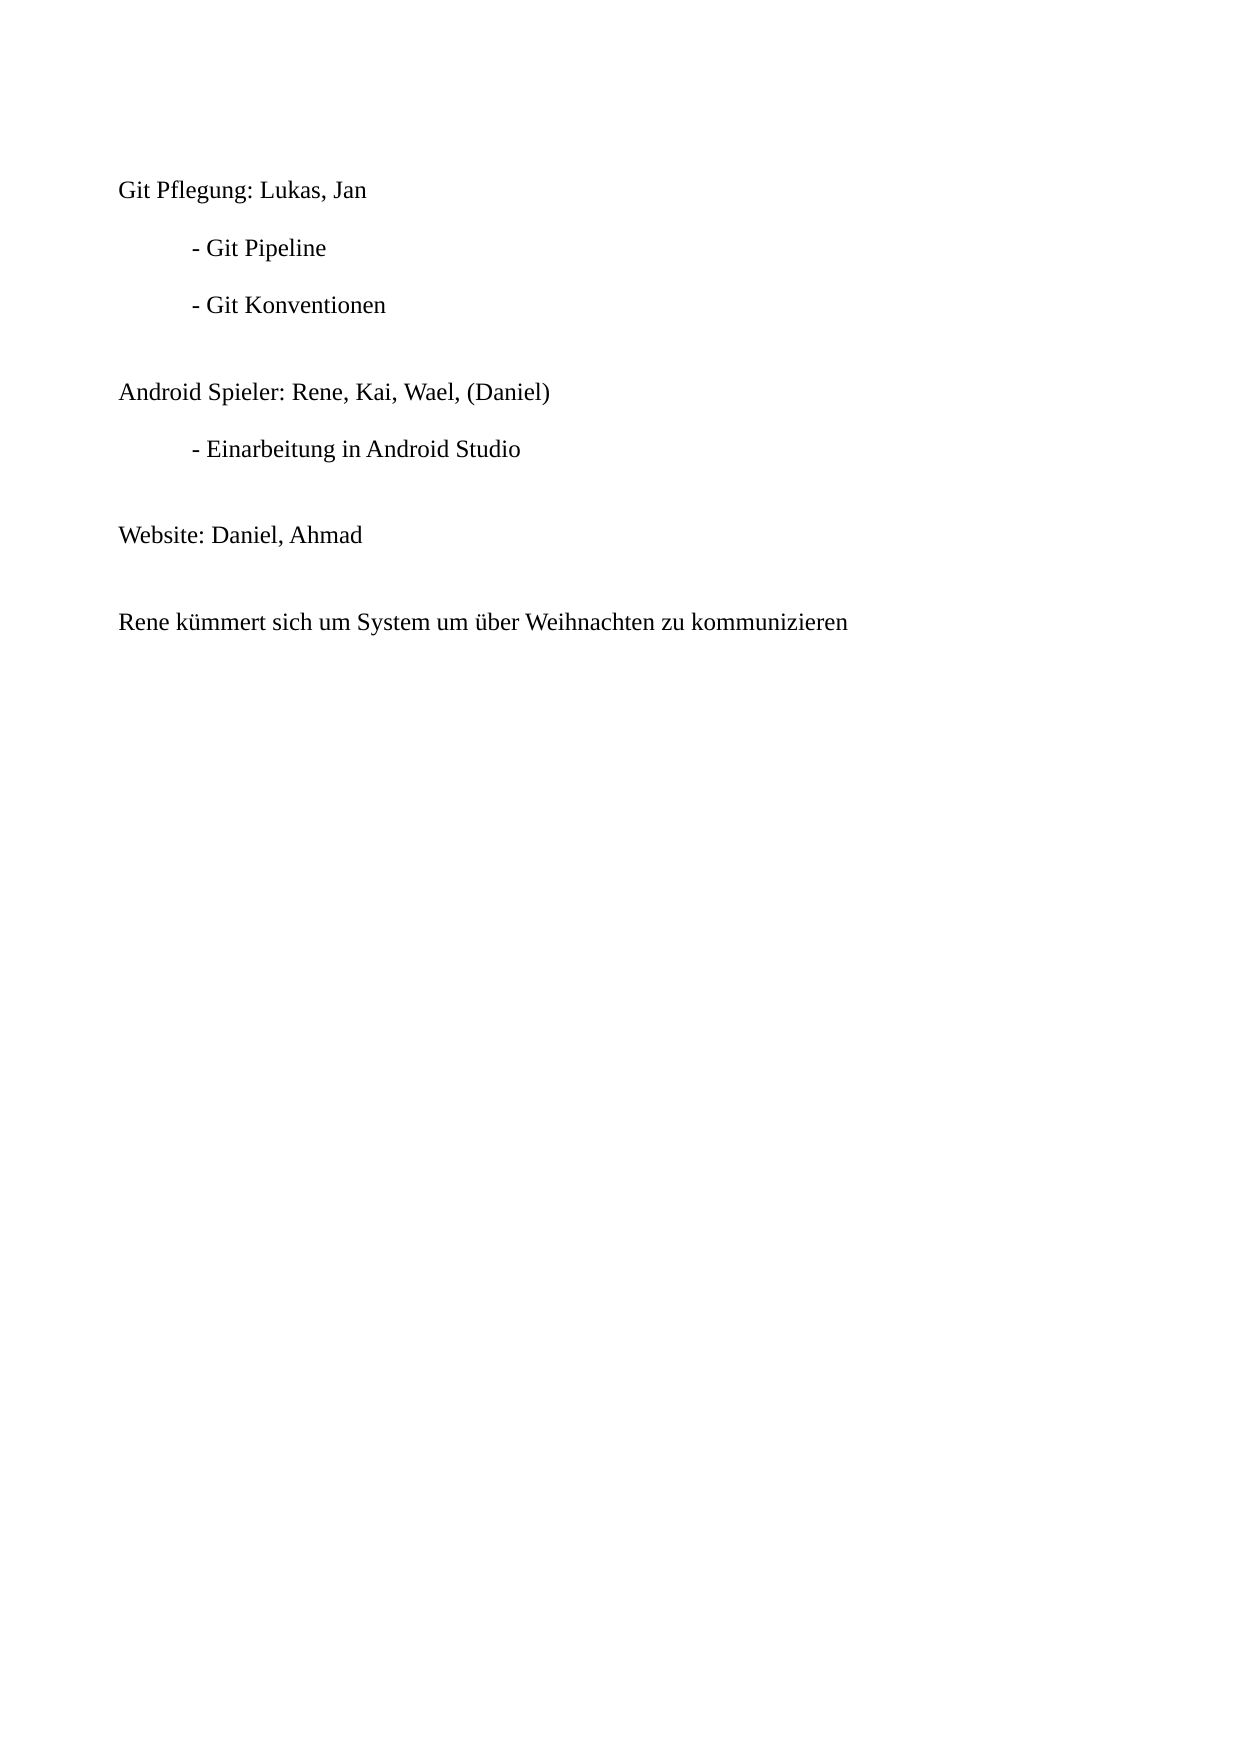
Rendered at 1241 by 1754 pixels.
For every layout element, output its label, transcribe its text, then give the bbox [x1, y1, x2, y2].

text Android Spieler: Rene, Kai, Wael, (Daniel) [118, 377, 1122, 406]
text Git Pflegung: Lukas, Jan [118, 176, 1122, 204]
text Rene kümmert sich um System um über Weihnachten zu kommunizieren [118, 607, 1122, 636]
text Website: Daniel, Ahmad [118, 521, 1122, 549]
text - Git Konventionen [118, 291, 1122, 319]
text - Git Pipeline [118, 233, 1122, 262]
text - Einarbeitung in Android Studio [118, 434, 1122, 463]
